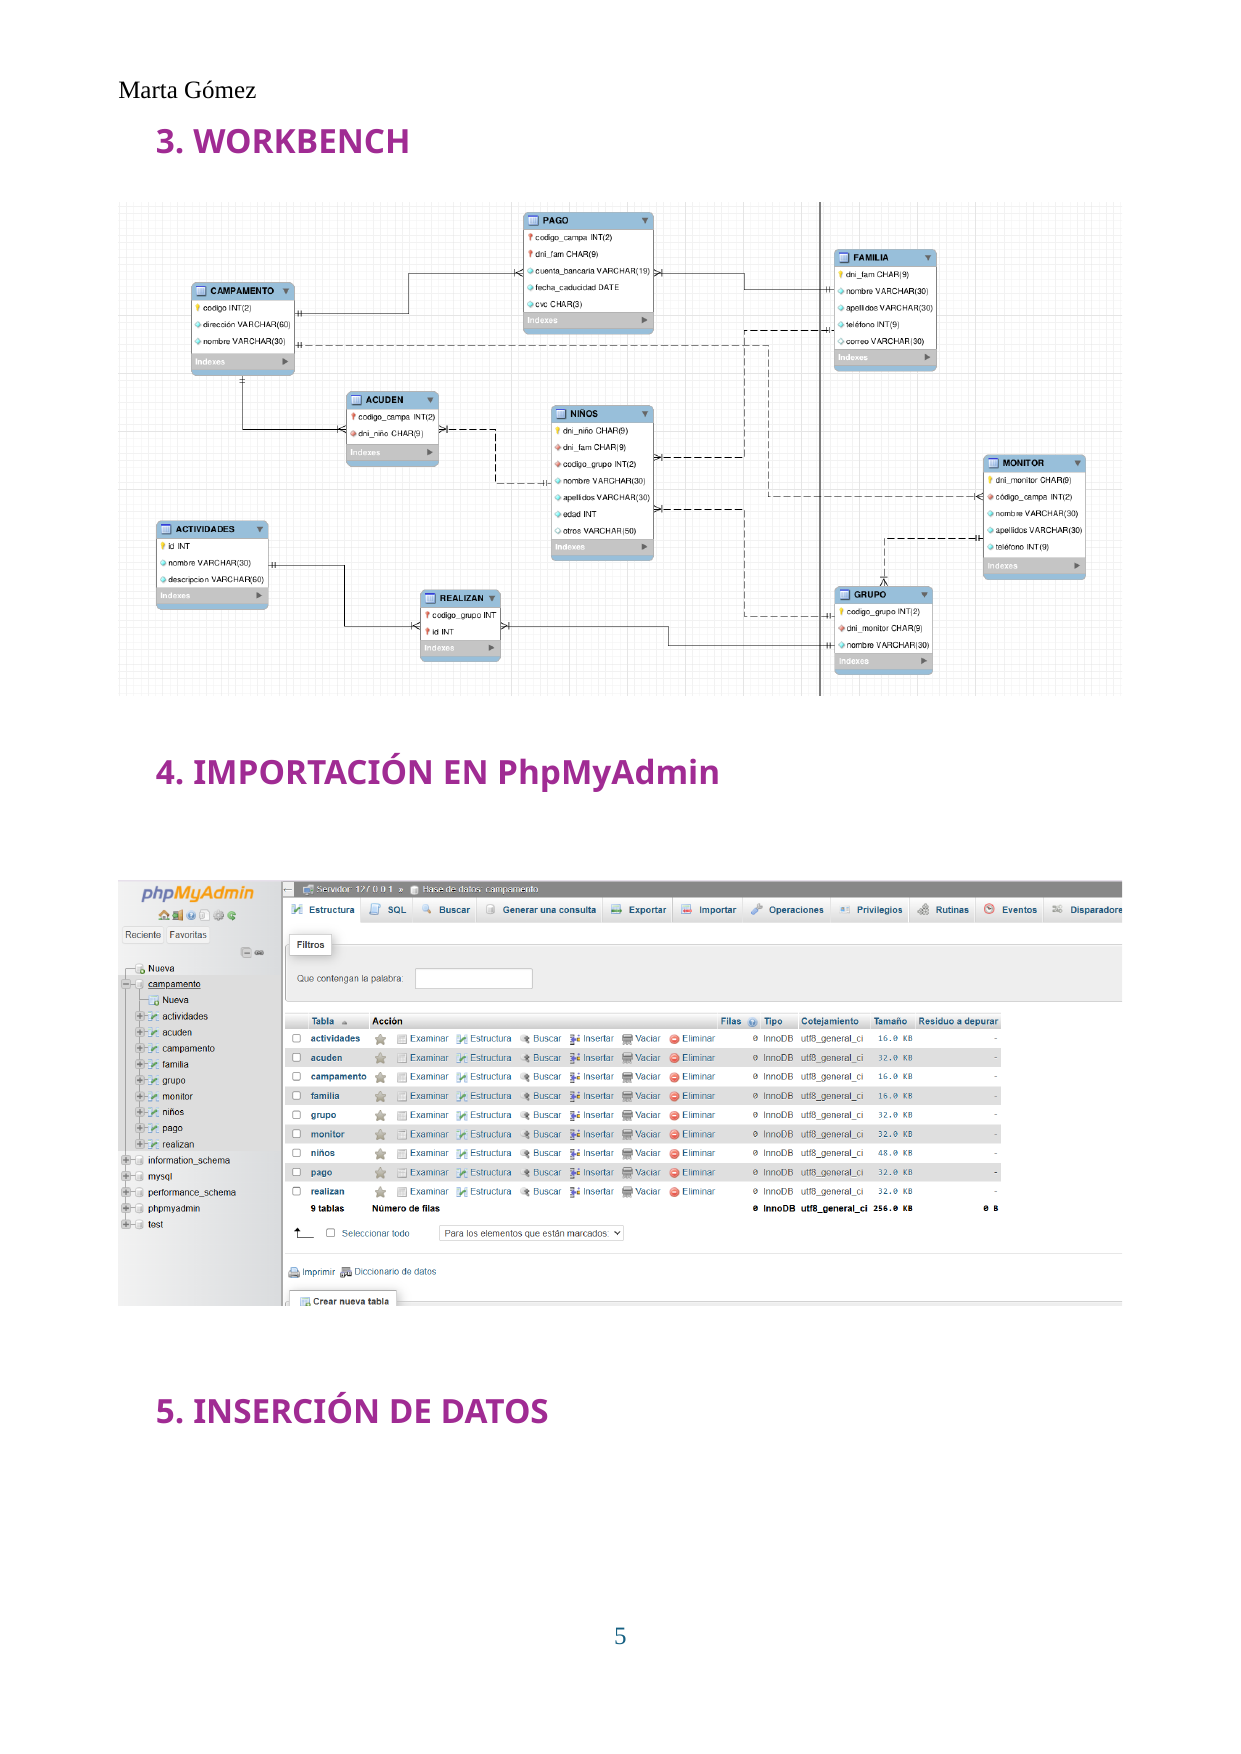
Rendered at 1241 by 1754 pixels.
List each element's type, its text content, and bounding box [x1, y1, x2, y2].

list WORKBENCH [156, 118, 1122, 163]
list INSERCIÓN DE DATOS [156, 1388, 1122, 1433]
list IMPORTACIÓN EN PhpMyAdmin [156, 749, 1122, 794]
